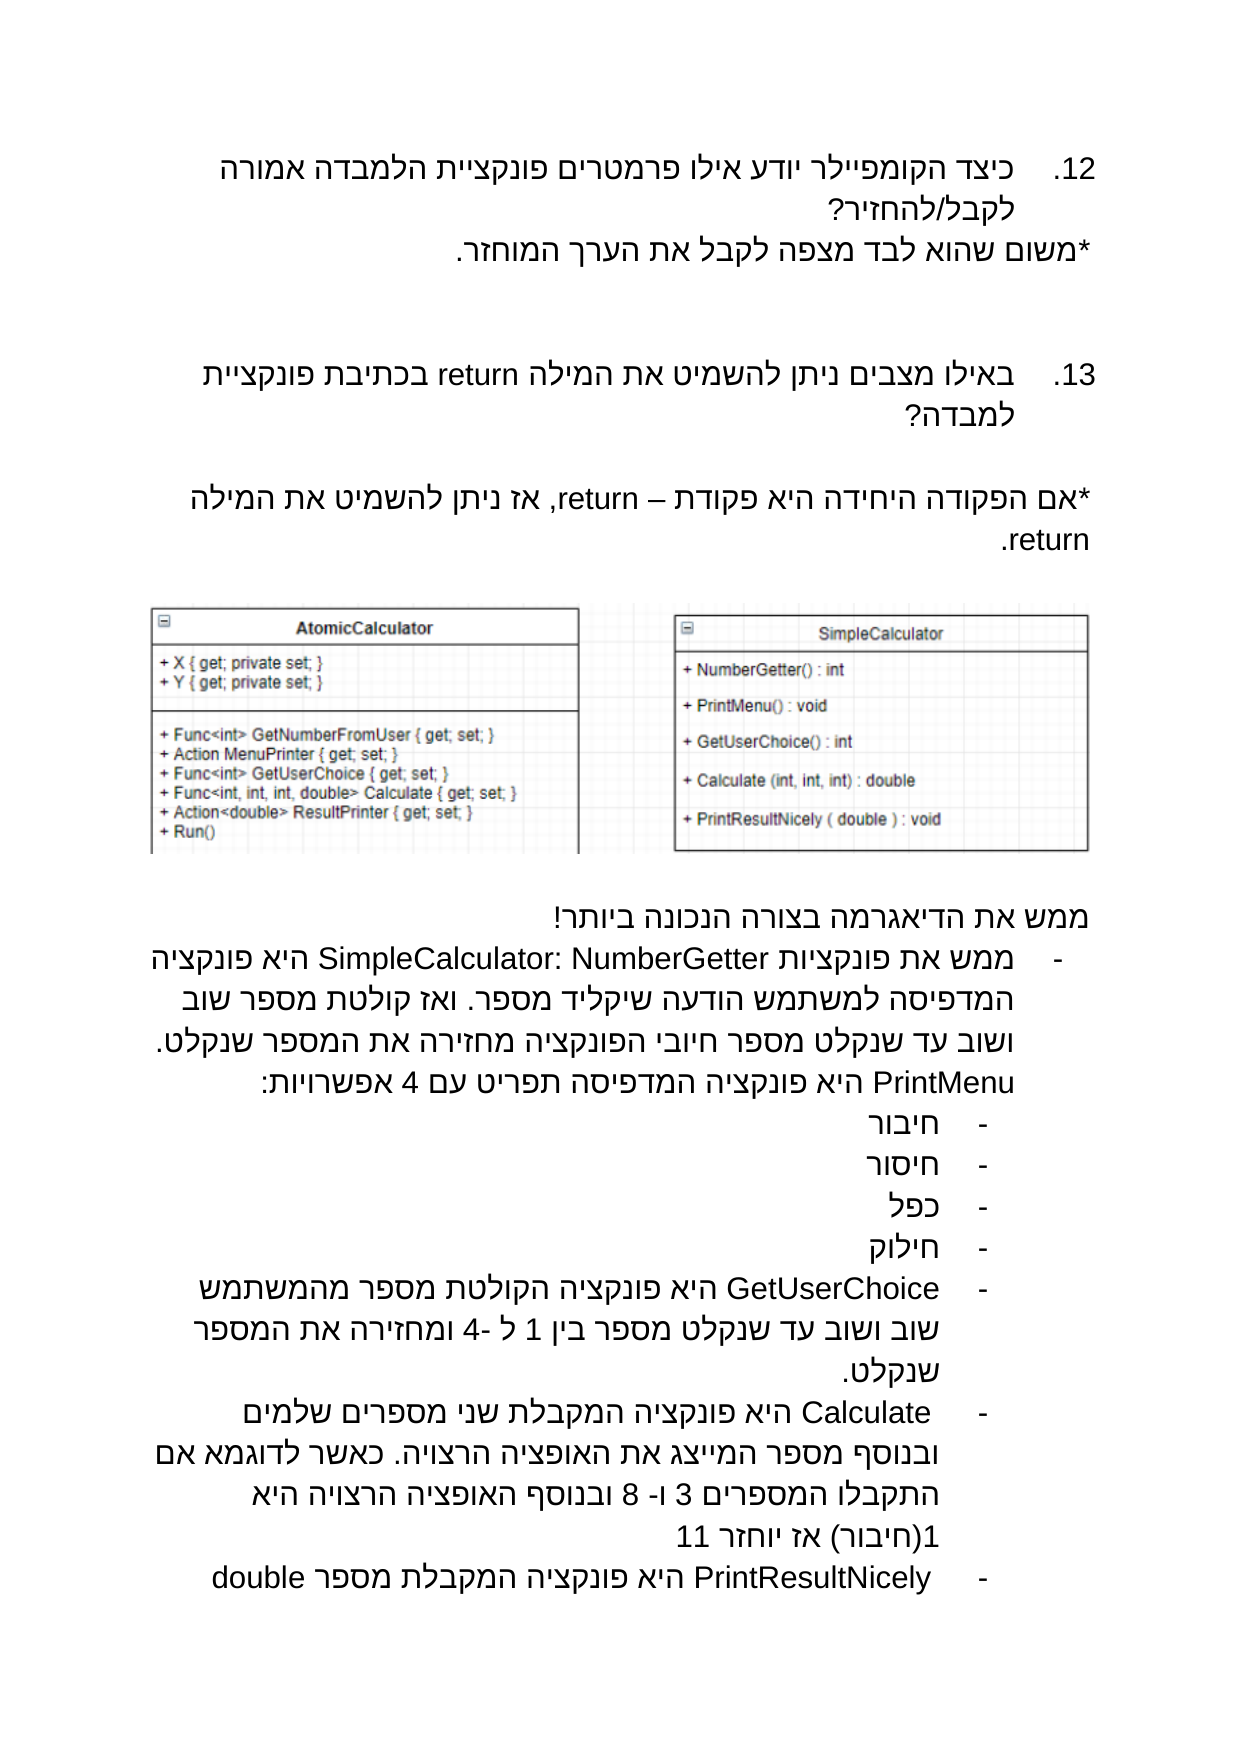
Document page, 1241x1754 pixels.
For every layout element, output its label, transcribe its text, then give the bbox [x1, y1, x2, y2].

list PrintResultNicely היא פונקציה המקבלת מספר double ומדפיסה אותו יפה (עם כוכביות לדוגמא) [150, 1559, 978, 1595]
list *משום שהוא לבד מצפה לקבל את הערך המוחזר. [150, 232, 1090, 268]
picture [150, 603, 1090, 854]
text *אם הפקודה היחידה היא פקודת – return, אז ניתן להשמיט את המילה return. [150, 480, 1090, 557]
list ממש את פונקציות SimpleCalculator: NumberGetter היא פונקציה המדפיסה למשתמש הודעה שיקליד מספר. ואז קולטת מספר שוב ושוב עד שנקלט מספר חיובי הפונקציה מחזירה את המספר שנקלט. PrintMenu היא פונקציה המדפיסה תפריט עם 4 אפשרויות: [150, 940, 1053, 1100]
list כפל [150, 1188, 978, 1223]
text ממש את הדיאגרמה בצורה הנכונה ביותר! [150, 899, 1090, 935]
list GetUserChoice היא פונקציה הקולטת מספר מהמשתמש שוב ושוב עד שנקלט מספר בין 1 ל -4 ומחזירה את המספר שנקלט. [150, 1270, 978, 1388]
list חיבור [150, 1105, 978, 1141]
list חיסור [150, 1146, 978, 1182]
list כיצד הקומפיילר יודע אילו פרמטרים פונקציית הלמבדה אמורה לקבל/להחזיר? [150, 150, 1053, 227]
list חילוק [150, 1229, 978, 1265]
list באילו מצבים ניתן להשמיט את המילה return בכתיבת פונקציית למבדה? [150, 356, 1053, 433]
list Calculate היא פונקציה המקבלת שני מספרים שלמים ובנוסף מספר המייצג את האופציה הרצויה. כאשר לדוגמא אם התקבלו המספרים 3 ו- 8 ובנוסף האופציה הרצויה היא 1(חיבור) אז יוחזר 11 [150, 1394, 978, 1553]
